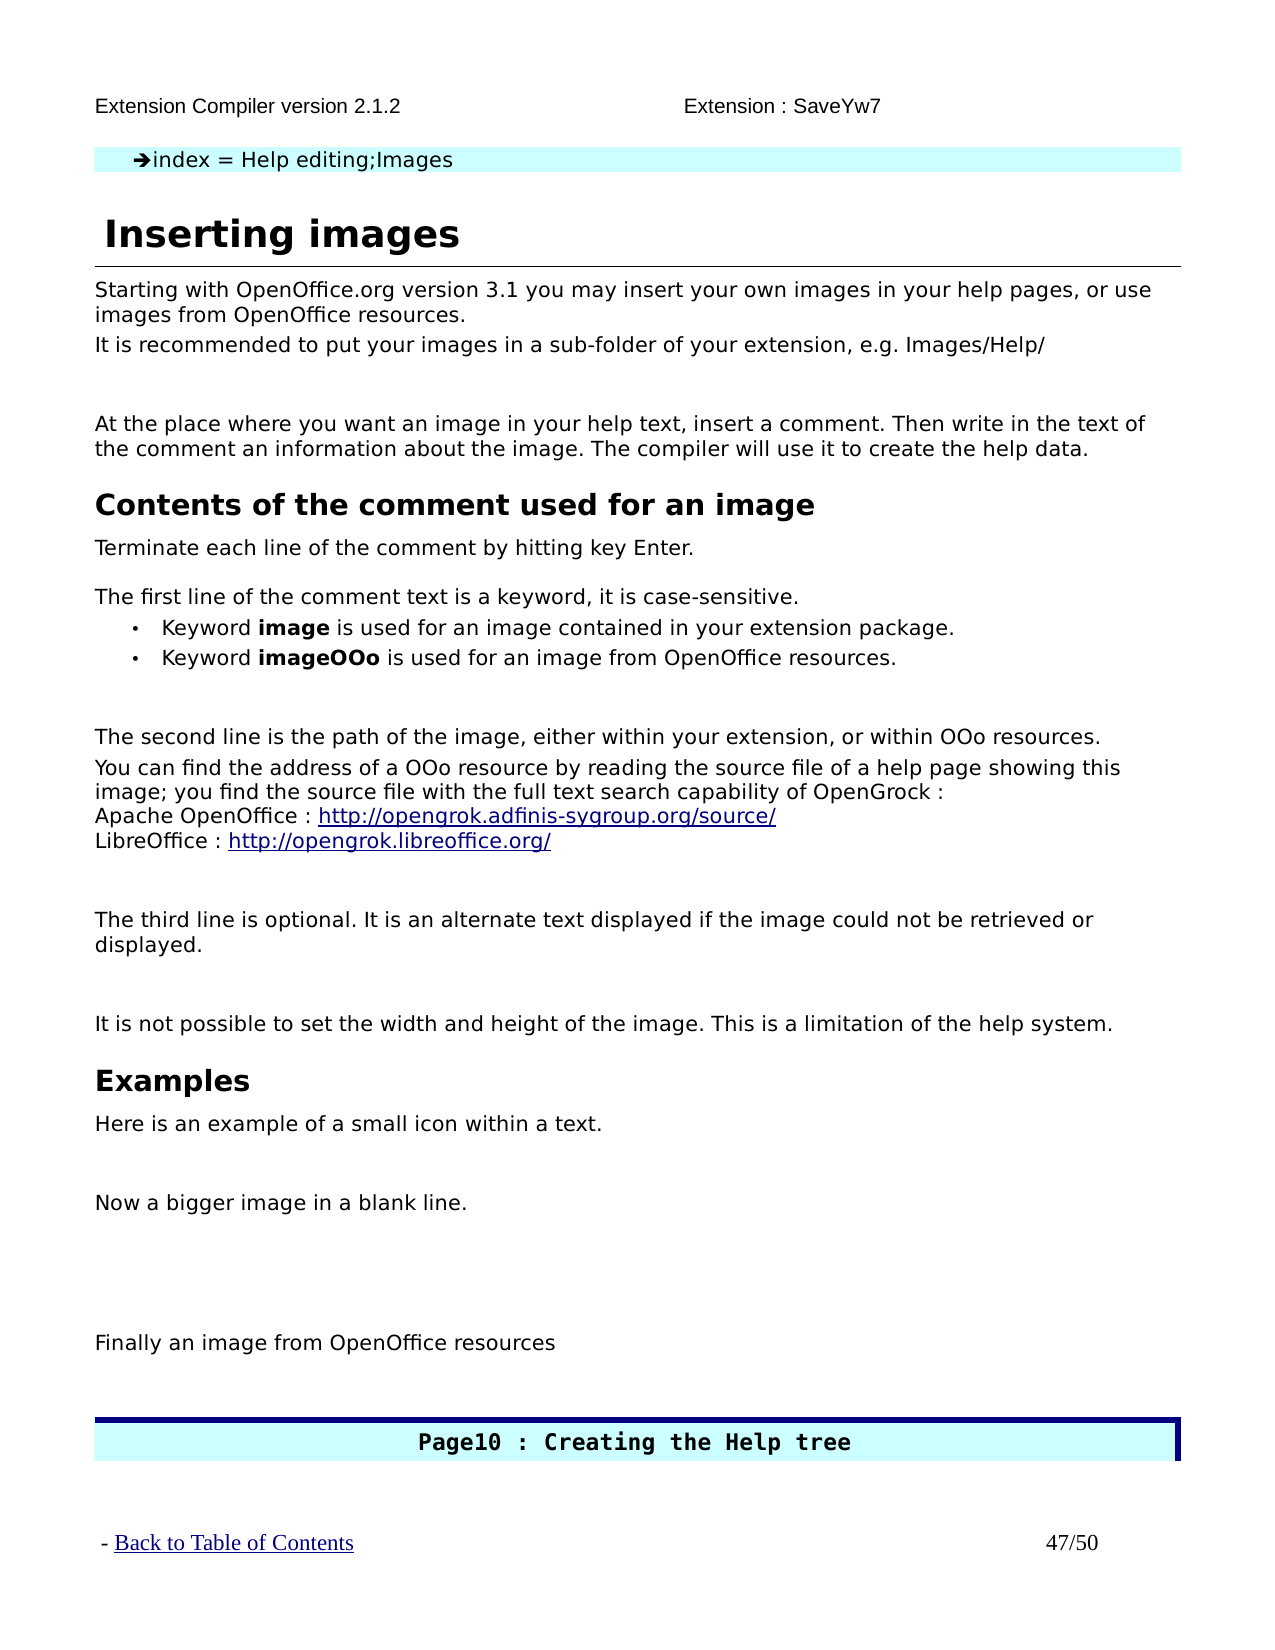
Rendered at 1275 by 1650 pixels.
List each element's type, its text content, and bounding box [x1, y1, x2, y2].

text Now a bigger image in a blank line. [94, 1142, 1181, 1215]
text Finally an image from OpenOffice resources [94, 1282, 1181, 1355]
text Contents of the comment used for an image [94, 489, 1181, 523]
text The second line is the path of the image, either within your extension, or within OOo resources. [94, 676, 1181, 750]
text You can find the address of a OOo resource by reading the source file of a help page showing this image; you find the source file with the full text search capability of OpenGrock : Apache OpenOffice : http://opengrok.adfinis-sygroup.org/source/ LibreOffice : http://opengrok.libreoffice.org/ [94, 756, 1181, 853]
text Inserting images [94, 203, 1181, 266]
text Here is an example of a small icon within a text. [94, 1112, 1181, 1136]
text Starting with OpenOffice.org version 3.1 you may insert your own images in your help pages, or use images from OpenOffice resources. [94, 278, 1181, 327]
text Page10 : Creating the Help tree [94, 1418, 1175, 1461]
text It is recommended to put your images in a sub-folder of your extension, e.g. Images/Help/ [94, 333, 1181, 357]
text Examples [94, 1064, 1181, 1098]
list Keyword image is used for an image contained in your extension package. [132, 616, 1181, 640]
list index = Help editing;Images [94, 147, 1181, 172]
text Terminate each line of the comment by hitting key Enter. The first line of the comment text is a keyword, it is case-sensitive. [94, 536, 1181, 610]
list Keyword imageOOo is used for an image from OpenOffice resources. [132, 646, 1181, 670]
text It is not possible to set the width and height of the image. This is a limitation of the help system. [94, 963, 1181, 1036]
text At the place where you want an image in your help text, insert a comment. Then write in the text of the comment an information about the image. The compiler will use it to create the help data. [94, 363, 1181, 461]
text The third line is optional. It is an alternate text displayed if the image could not be retrieved or displayed. [94, 859, 1181, 957]
